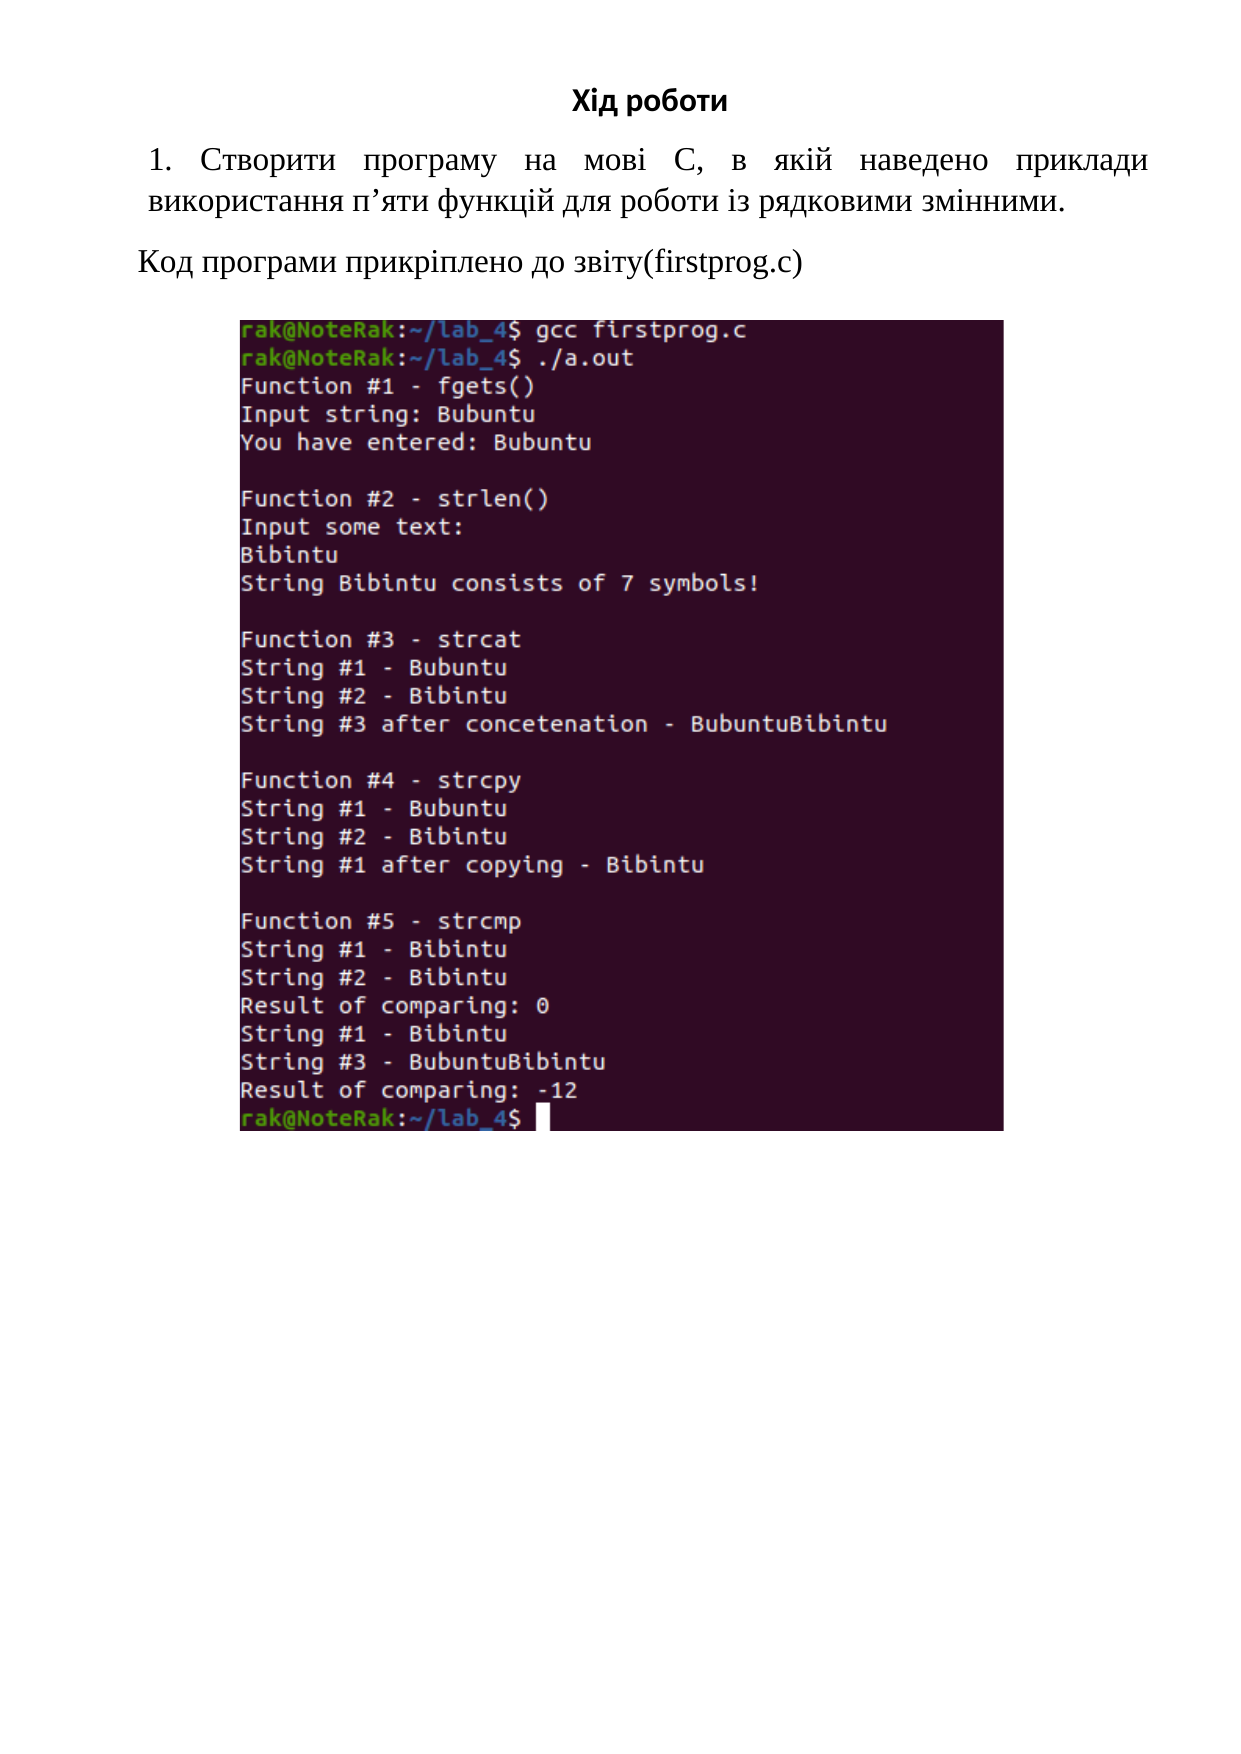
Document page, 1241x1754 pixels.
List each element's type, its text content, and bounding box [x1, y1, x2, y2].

list Код програми прикріплено до звіту(firstprog.c) [137, 241, 1151, 279]
text Хід роботи [157, 79, 1143, 120]
list Створити програму на мові С, в якій наведено приклади використання п’яти функцій для роботи із рядковими змінними. [148, 139, 1151, 219]
picture [239, 320, 1004, 1131]
